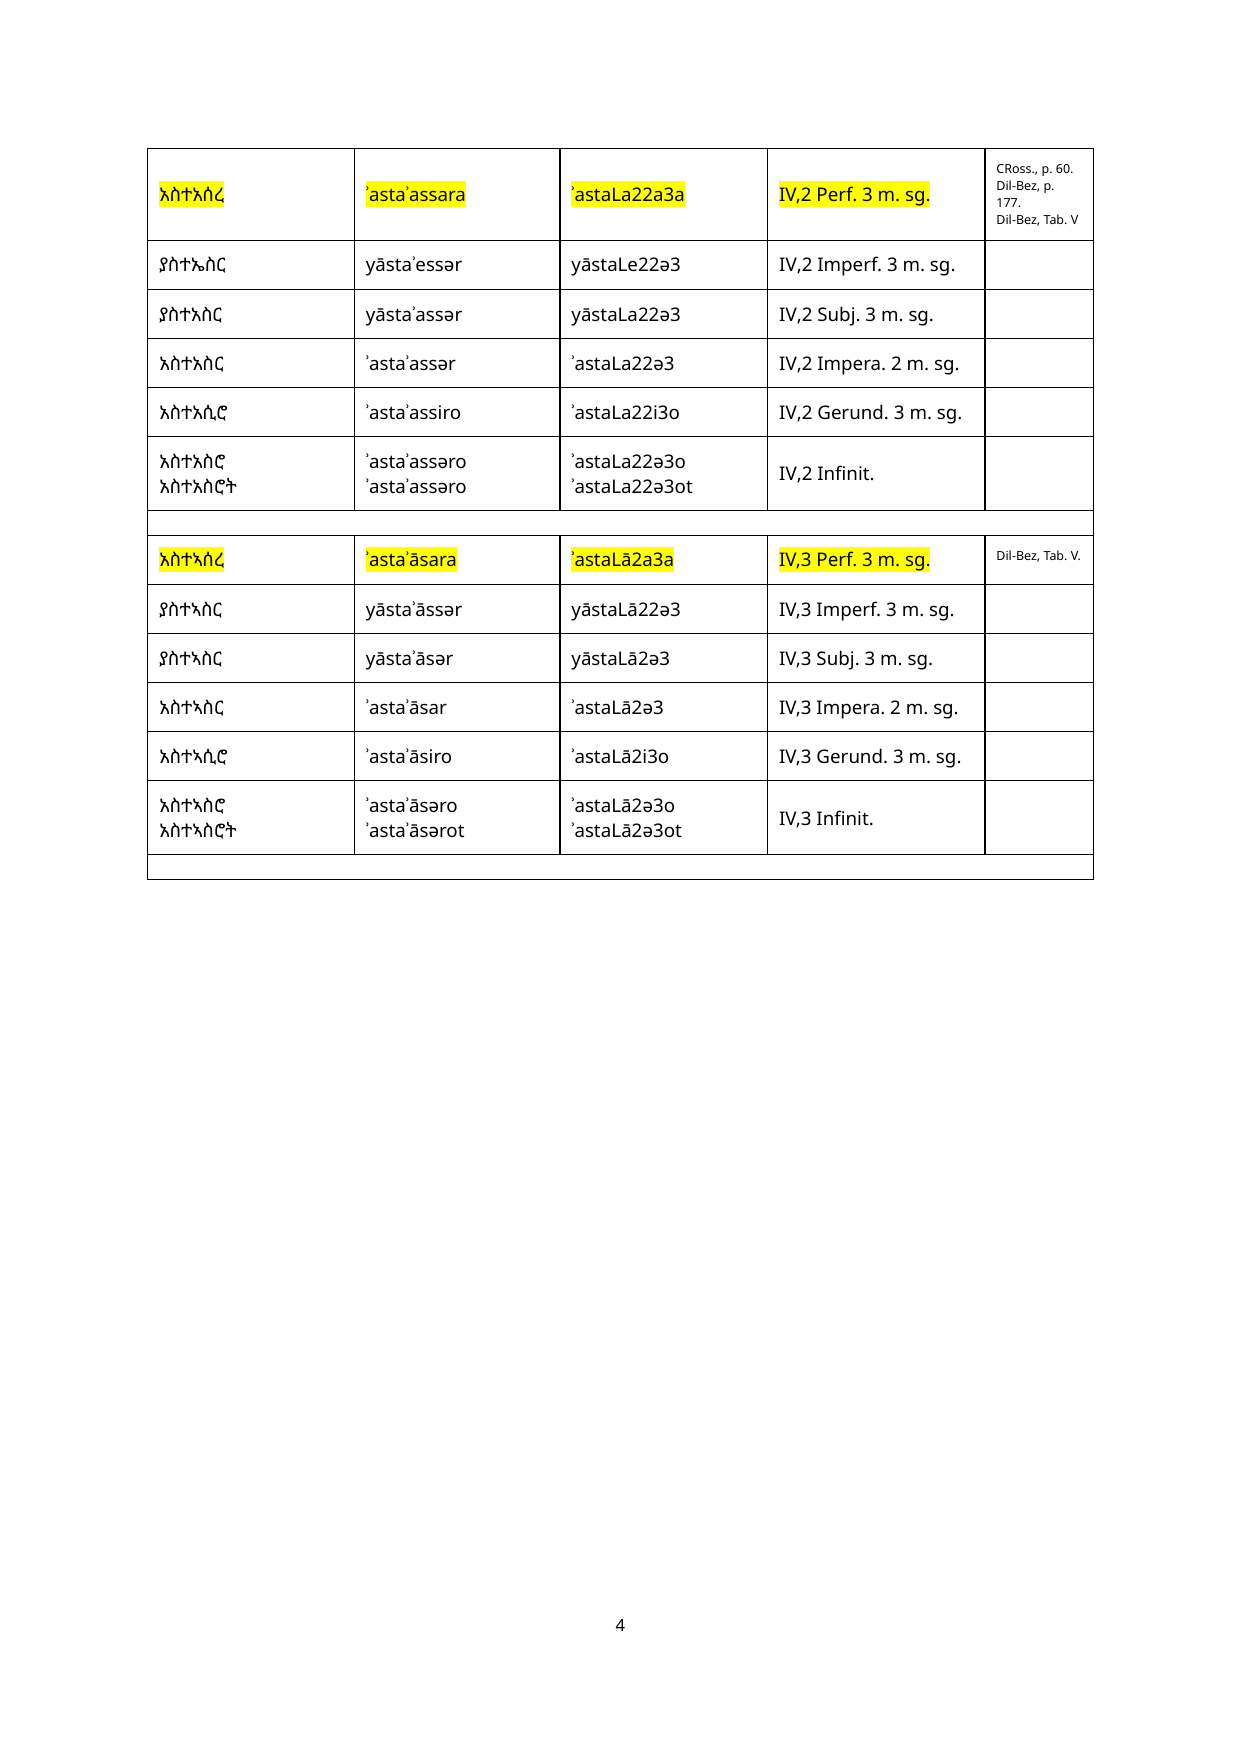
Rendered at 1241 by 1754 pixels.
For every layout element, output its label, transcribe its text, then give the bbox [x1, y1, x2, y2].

table_cell IV,3 Perf. 3 m. sg. [768, 536, 984, 583]
table_cell አስተአሲሮ [148, 388, 354, 436]
table_cell IV,2 Impera. 2 m. sg. [768, 339, 984, 387]
table_cell IV,3 Gerund. 3 m. sg. [768, 732, 984, 780]
table_cell ʾastaLa22i3o [561, 388, 767, 436]
table_cell yāstaʾessǝr [355, 241, 559, 288]
table_cell ʾastaLā2ǝ3o ʾastaLā2ǝ3ot [561, 781, 767, 854]
table_cell ʾastaʾassǝr [355, 339, 559, 387]
table_cell IV,3 Infinit. [768, 781, 984, 854]
table_cell ʾastaʾassiro [355, 388, 559, 436]
table_cell IV,2 Imperf. 3 m. sg. [768, 241, 984, 288]
table_cell yāstaLa22ǝ3 [561, 290, 767, 338]
table_cell [986, 290, 1093, 338]
table_cell አስተአስሮ አስተአስሮት [148, 437, 354, 510]
table_cell ʾastaʾassǝro ʾastaʾassǝro [355, 437, 559, 510]
table_cell IV,2 Perf. 3 m. sg. [768, 149, 984, 239]
table_cell አስተኣሲሮ [148, 732, 354, 780]
table_cell ያስተኣስር [148, 634, 354, 682]
table_cell [986, 781, 1093, 854]
table_cell ያስተኤስር [148, 241, 354, 288]
table_cell ʾastaLa22ǝ3 [561, 339, 767, 387]
table_cell Dil-Bez, Tab. V. [986, 536, 1093, 583]
table_cell አስተኣስሮ አስተኣስሮት [148, 781, 354, 854]
table_cell አስተኣሰረ [148, 536, 354, 583]
table_cell [986, 241, 1093, 288]
table_cell ʾastaʾassara [355, 149, 559, 239]
table_cell አስተኣስር [148, 683, 354, 731]
table_cell ያስተኣስር [148, 585, 354, 633]
table_cell ʾastaʾāsiro [355, 732, 559, 780]
table_cell ʾastaLā2a3a [561, 536, 767, 583]
table_cell [986, 388, 1093, 436]
table_cell [986, 634, 1093, 682]
table_cell yāstaʾassǝr [355, 290, 559, 338]
table_cell yāstaʾāsǝr [355, 634, 559, 682]
table_cell ʾastaLā2ǝ3 [561, 683, 767, 731]
table_cell [986, 437, 1093, 510]
table_cell [986, 339, 1093, 387]
table_cell ʾastaʾāsǝro ʾastaʾāsǝrot [355, 781, 559, 854]
table_cell አስተአስር [148, 339, 354, 387]
table_cell yāstaLe22ǝ3 [561, 241, 767, 288]
table_cell IV,3 Impera. 2 m. sg. [768, 683, 984, 731]
table_cell [986, 732, 1093, 780]
table_cell [986, 585, 1093, 633]
table_cell ʾastaʾāsara [355, 536, 559, 583]
table_cell አአስ አአስሮት [148, 855, 1093, 878]
table_cell አስተአሰረ [148, 149, 354, 239]
table_cell yāstaLā22ǝ3 [561, 585, 767, 633]
table_cell IV,2 Gerund. 3 m. sg. [768, 388, 984, 436]
table_cell [986, 683, 1093, 731]
table_cell IV,2 Infinit. [768, 437, 984, 510]
table_cell [148, 511, 1093, 534]
table_cell yāstaʾāssǝr [355, 585, 559, 633]
table_cell ʾastaʾāsar [355, 683, 559, 731]
table_cell ያስተአስር [148, 290, 354, 338]
table_cell IV,3 Subj. 3 m. sg. [768, 634, 984, 682]
table_cell CRoss., p. 60. Dil-Bez, p. 177. Dil-Bez, Tab. V [986, 149, 1093, 239]
table_cell yāstaLā2ǝ3 [561, 634, 767, 682]
table_cell IV,2 Subj. 3 m. sg. [768, 290, 984, 338]
table_cell ʾastaLa22a3a [561, 149, 767, 239]
table_cell ʾastaLā2i3o [561, 732, 767, 780]
table_cell ʾastaLa22ǝ3o ʾastaLa22ǝ3ot [561, 437, 767, 510]
table_cell IV,3 Imperf. 3 m. sg. [768, 585, 984, 633]
